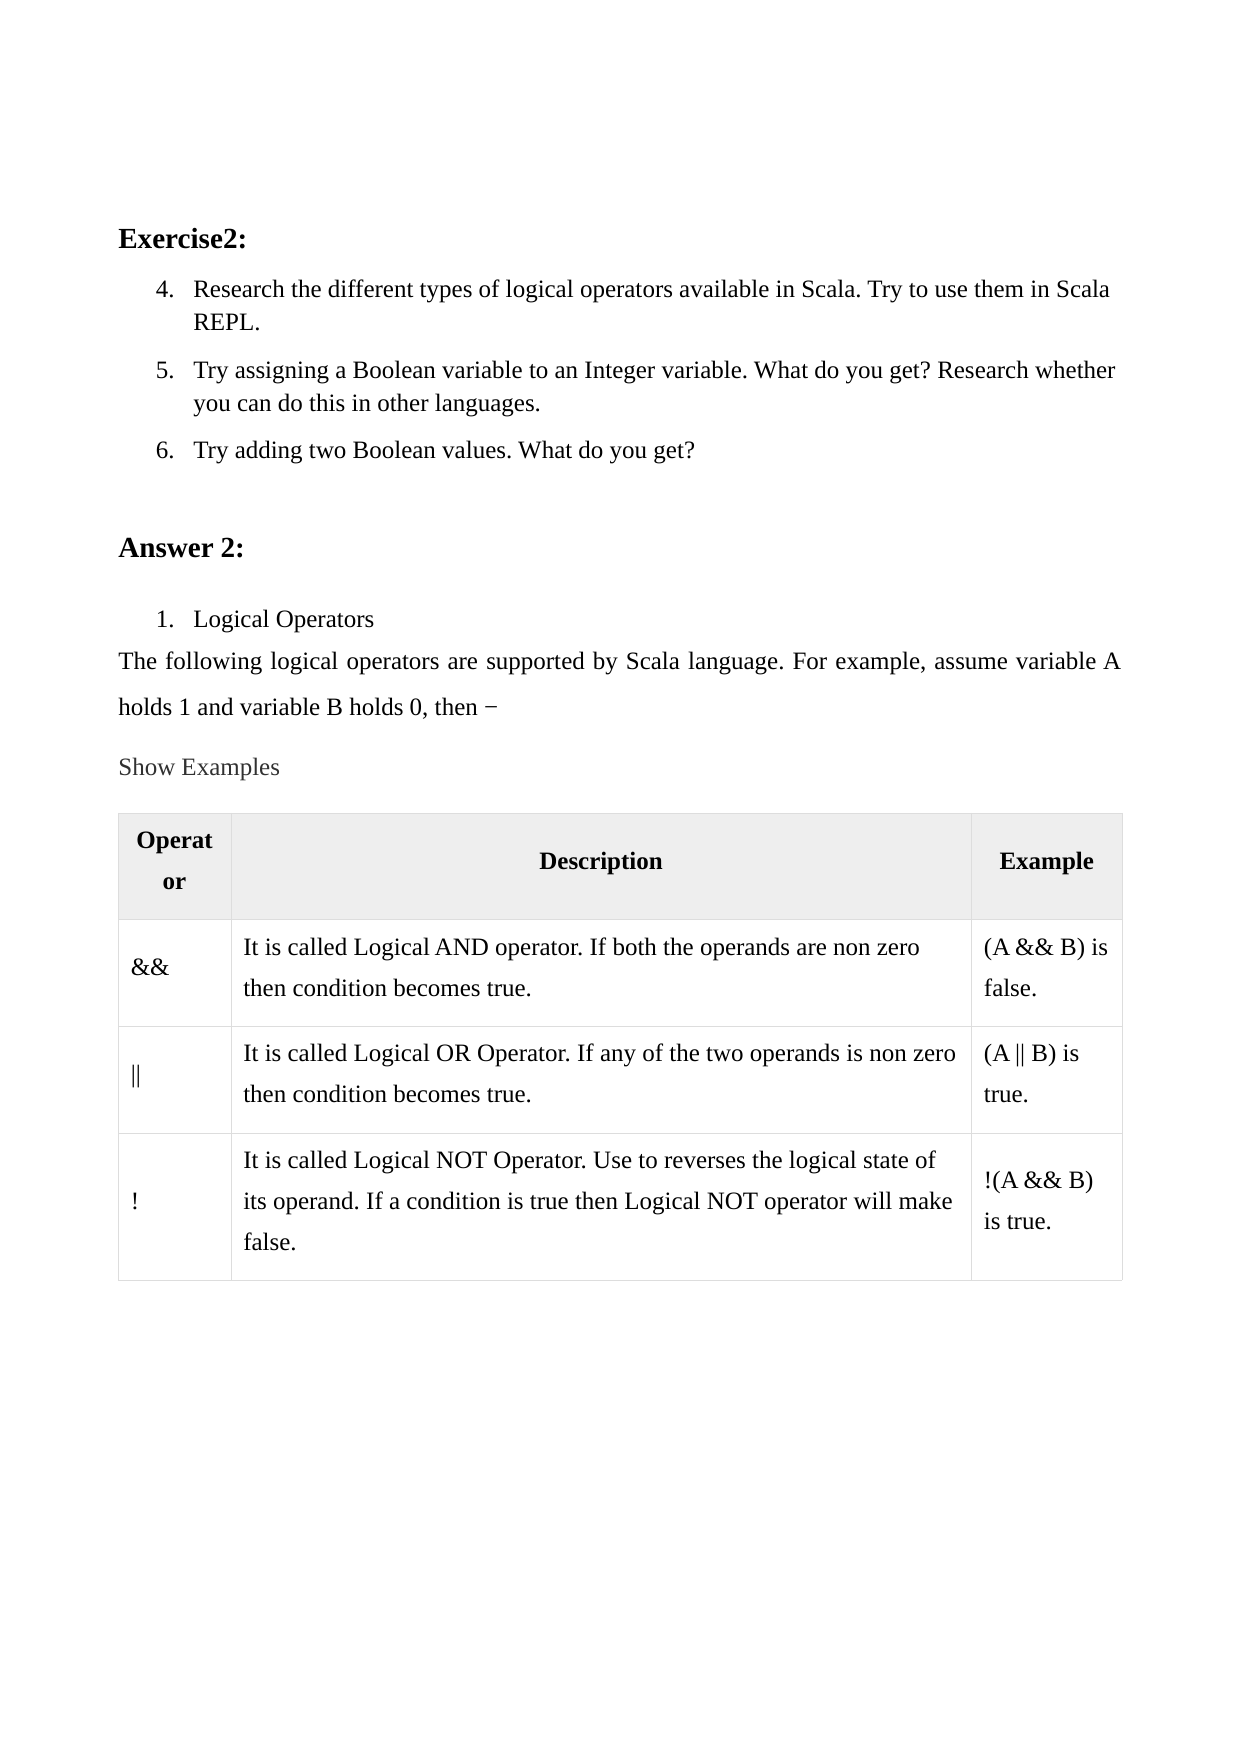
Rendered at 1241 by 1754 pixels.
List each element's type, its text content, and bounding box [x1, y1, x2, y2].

text The following logical operators are supported by Scala language. For example, assume variable A holds 1 and variable B holds 0, then − [118, 646, 1122, 721]
table_cell It is called Logical NOT Operator. Use to reverses the logical state of its operand. If a condition is true then Logical NOT operator will make false. [232, 1134, 971, 1280]
table_cell && [119, 920, 231, 1026]
table_cell It is called Logical OR Operator. If any of the two operands is non zero then condition becomes true. [232, 1027, 971, 1132]
list Try assigning a Boolean variable to an Integer variable. What do you get? Research whether you can do this in other languages. [156, 355, 1122, 417]
table_cell It is called Logical AND operator. If both the operands are non zero then condition becomes true. [232, 920, 971, 1026]
table_cell !(A && B) is true. [972, 1134, 1122, 1280]
list Research the different types of logical operators available in Scala. Try to use them in Scala REPL. [156, 274, 1122, 336]
table_cell ! [119, 1134, 231, 1280]
table_cell (A || B) is true. [972, 1027, 1122, 1132]
table_cell (A && B) is false. [972, 920, 1122, 1026]
table_header Description [232, 814, 971, 919]
table_cell || [119, 1027, 231, 1132]
subtitle Logical Operators [156, 604, 1122, 633]
text Answer 2: [118, 531, 1122, 564]
list Try adding two Boolean values. What do you get? [156, 435, 1122, 464]
text Show Examples [118, 752, 1122, 781]
table_header Operator [119, 814, 231, 919]
table_header Example [972, 814, 1122, 919]
text Exercise2: [118, 221, 1122, 254]
